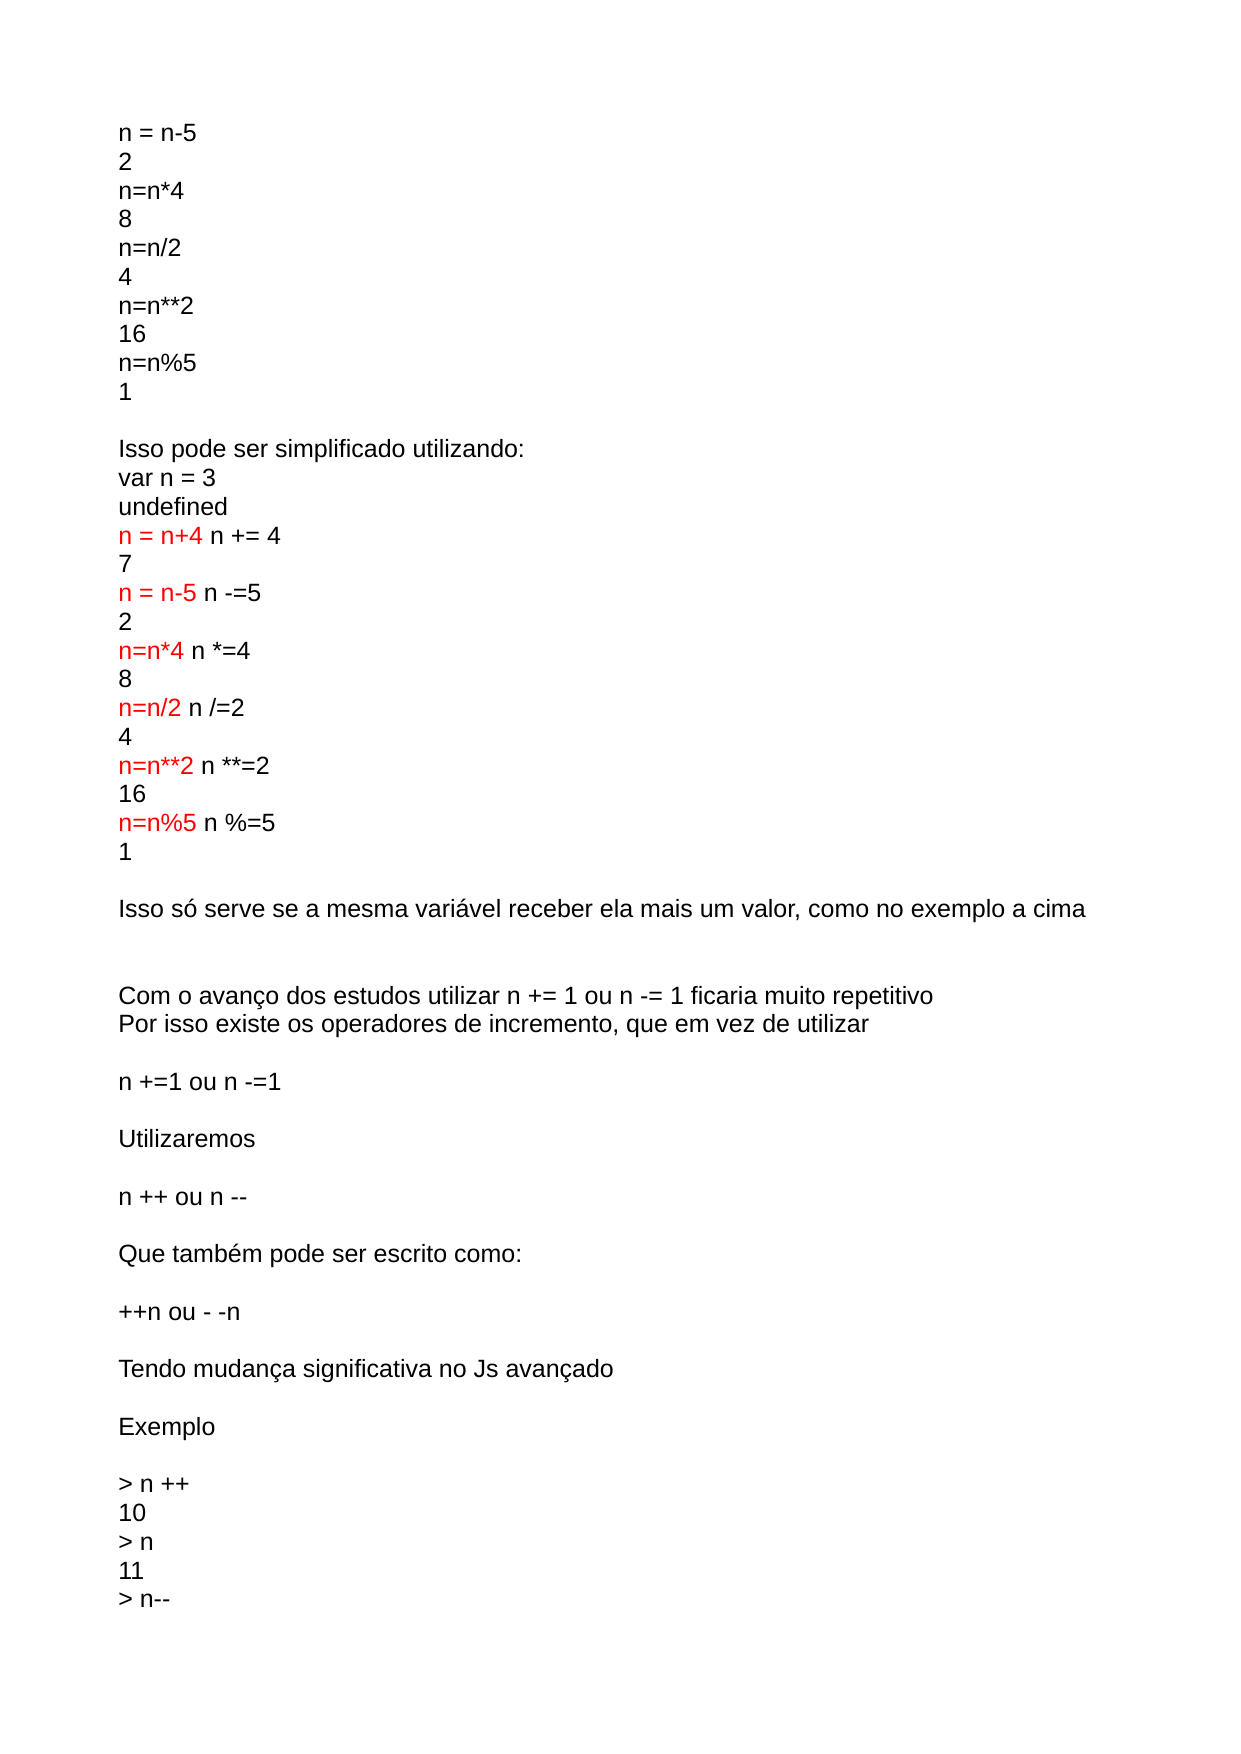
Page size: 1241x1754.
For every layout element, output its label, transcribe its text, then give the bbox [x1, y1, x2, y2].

text Isso pode ser simplificado utilizando: [118, 434, 1122, 463]
text Tendo mudança significativa no Js avançado [118, 1354, 1122, 1383]
text n = n+4 n += 4 [118, 521, 1122, 549]
text 4 [118, 722, 1122, 751]
text Que também pode ser escrito como: [118, 1239, 1122, 1268]
text 8 [118, 204, 1122, 233]
text n = n-5 n -=5 [118, 578, 1122, 607]
text Com o avanço dos estudos utilizar n += 1 ou n -= 1 ficaria muito repetitivo [118, 981, 1122, 1009]
text 4 [118, 262, 1122, 291]
text 1 [118, 837, 1122, 866]
text > n [118, 1527, 1122, 1556]
text n=n**2 [118, 291, 1122, 319]
text Isso só serve se a mesma variável receber ela mais um valor, como no exemplo a cima [118, 894, 1122, 923]
text n=n/2 [118, 233, 1122, 262]
text ++n ou - -n [118, 1297, 1122, 1326]
text 16 [118, 319, 1122, 348]
text n = n-5 [118, 118, 1122, 147]
text n=n%5 [118, 348, 1122, 377]
text n=n**2 n **=2 [118, 751, 1122, 779]
text n=n*4 [118, 176, 1122, 204]
text 11 [118, 1556, 1122, 1584]
text 7 [118, 549, 1122, 578]
text n=n%5 n %=5 [118, 808, 1122, 837]
text Utilizaremos [118, 1124, 1122, 1153]
text 2 [118, 607, 1122, 636]
text n=n*4 n *=4 [118, 636, 1122, 664]
text > n ++ [118, 1469, 1122, 1498]
text var n = 3 [118, 463, 1122, 492]
text 16 [118, 779, 1122, 808]
text Por isso existe os operadores de incremento, que em vez de utilizar [118, 1009, 1122, 1038]
text Exemplo [118, 1412, 1122, 1441]
text 1 [118, 377, 1122, 406]
text n +=1 ou n -=1 [118, 1067, 1122, 1096]
text > n-- [118, 1584, 1122, 1613]
text 10 [118, 1498, 1122, 1527]
text 8 [118, 664, 1122, 693]
text n=n/2 n /=2 [118, 693, 1122, 722]
text 2 [118, 147, 1122, 176]
text n ++ ou n -- [118, 1182, 1122, 1211]
text undefined [118, 492, 1122, 521]
